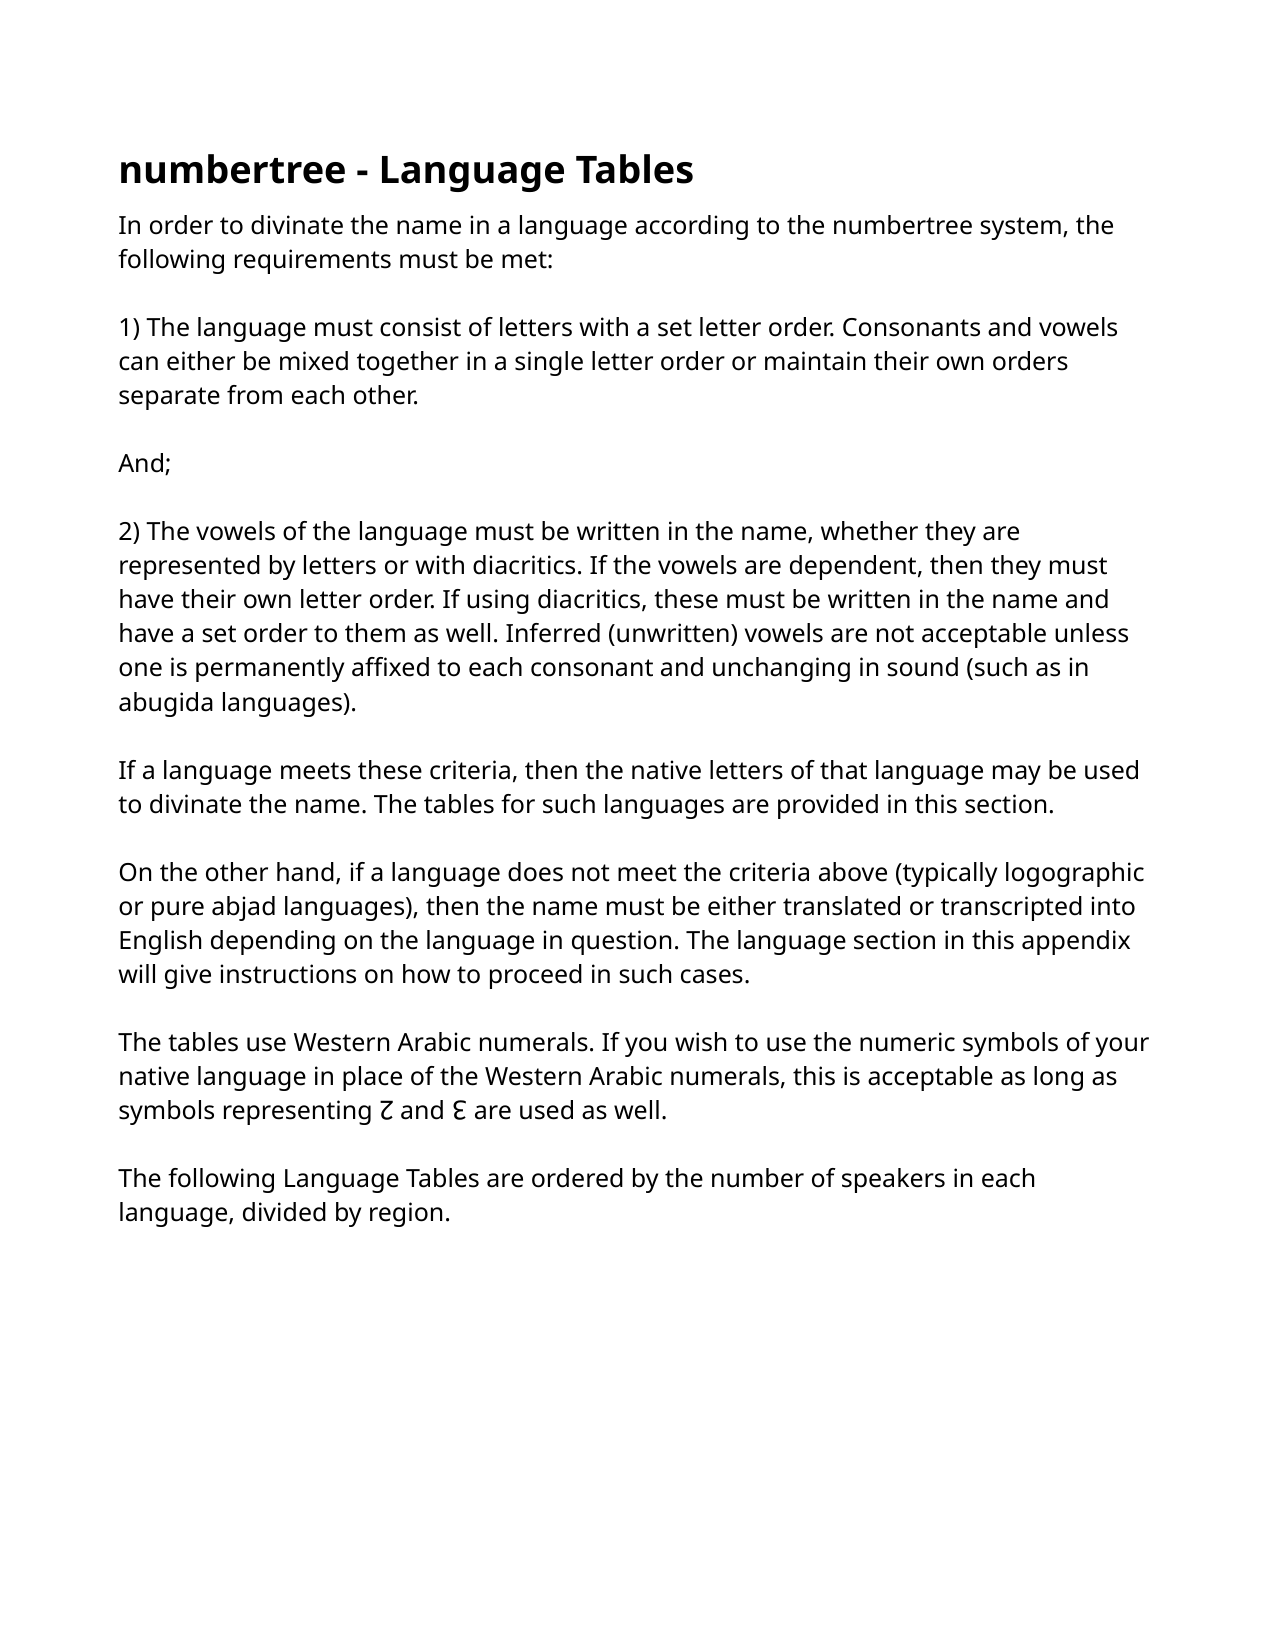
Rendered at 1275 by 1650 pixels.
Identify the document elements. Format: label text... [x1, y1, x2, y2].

text The following Language Tables are ordered by the number of speakers in each language, divided by region. [118, 1161, 1157, 1229]
text 1) The language must consist of letters with a set letter order. Consonants and vowels can either be mixed together in a single letter order or maintain their own orders separate from each other. [118, 309, 1157, 412]
text If a language meets these criteria, then the native letters of that language may be used to divinate the name. The tables for such languages are provided in this section. [118, 752, 1157, 820]
text 2) The vowels of the language must be written in the name, whether they are represented by letters or with diacritics. If the vowels are dependent, then they must have their own letter order. If using diacritics, these must be written in the name and have a set order to them as well. Inferred (unwritten) vowels are not acceptable unless one is permanently affixed to each consonant and unchanging in sound (such as in abugida languages). [118, 514, 1157, 718]
text The tables use Western Arabic numerals. If you wish to use the numeric symbols of your native language in place of the Western Arabic numerals, this is acceptable as long as symbols representing ↊ and ↋ are used as well. [118, 1025, 1157, 1127]
text And; [118, 446, 1157, 480]
text In order to divinate the name in a language according to the numbertree system, the following requirements must be met: [118, 207, 1157, 275]
text On the other hand, if a language does not meet the criteria above (typically logographic or pure abjad languages), then the name must be either translated or transcripted into English depending on the language in question. The language section in this appendix will give instructions on how to proceed in such cases. [118, 854, 1157, 991]
subtitle numbertree - Language Tables [118, 143, 1157, 195]
